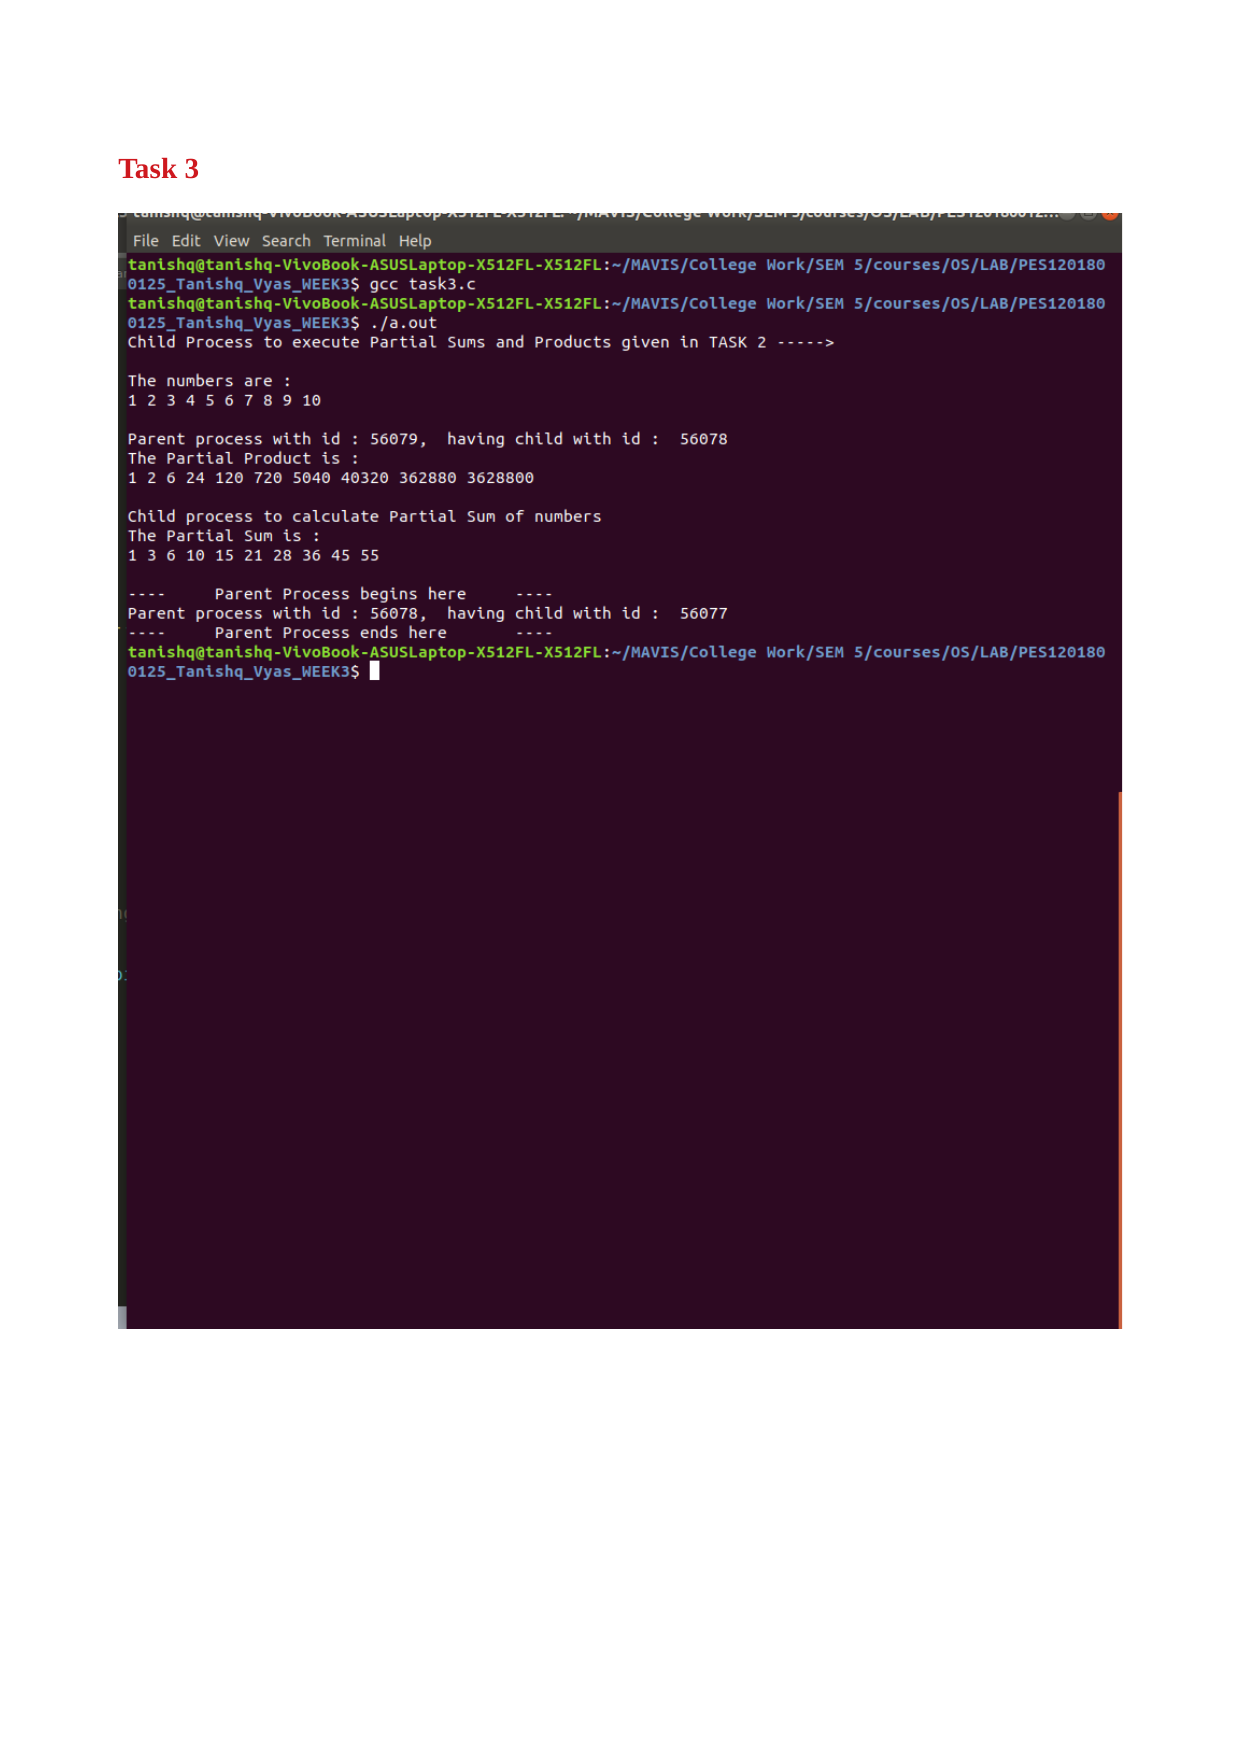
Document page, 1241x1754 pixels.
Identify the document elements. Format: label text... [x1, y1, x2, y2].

picture [118, 213, 1123, 1329]
text Task 3 [118, 152, 1122, 185]
